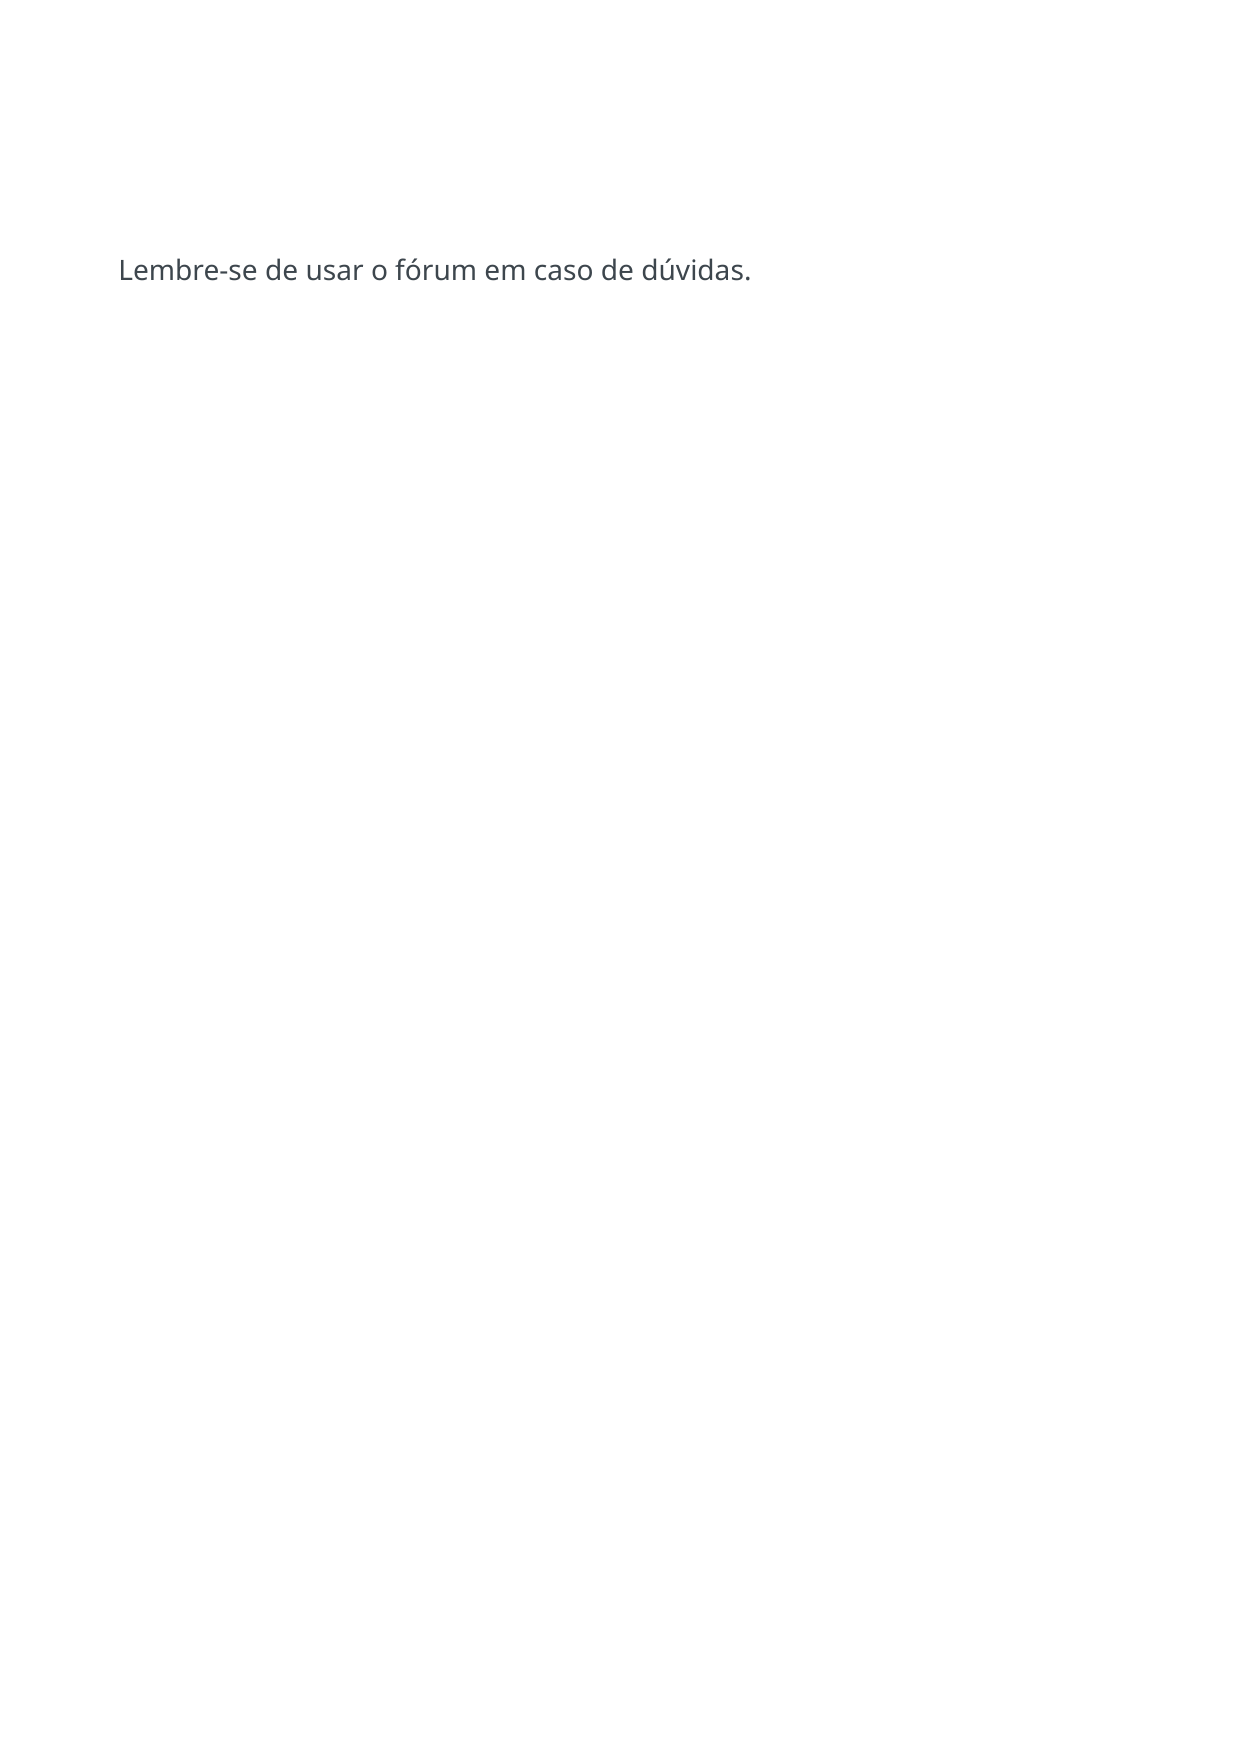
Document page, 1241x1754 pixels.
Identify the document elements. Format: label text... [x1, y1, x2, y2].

text Lembre-se de usar o fórum em caso de dúvidas. [118, 251, 1122, 289]
